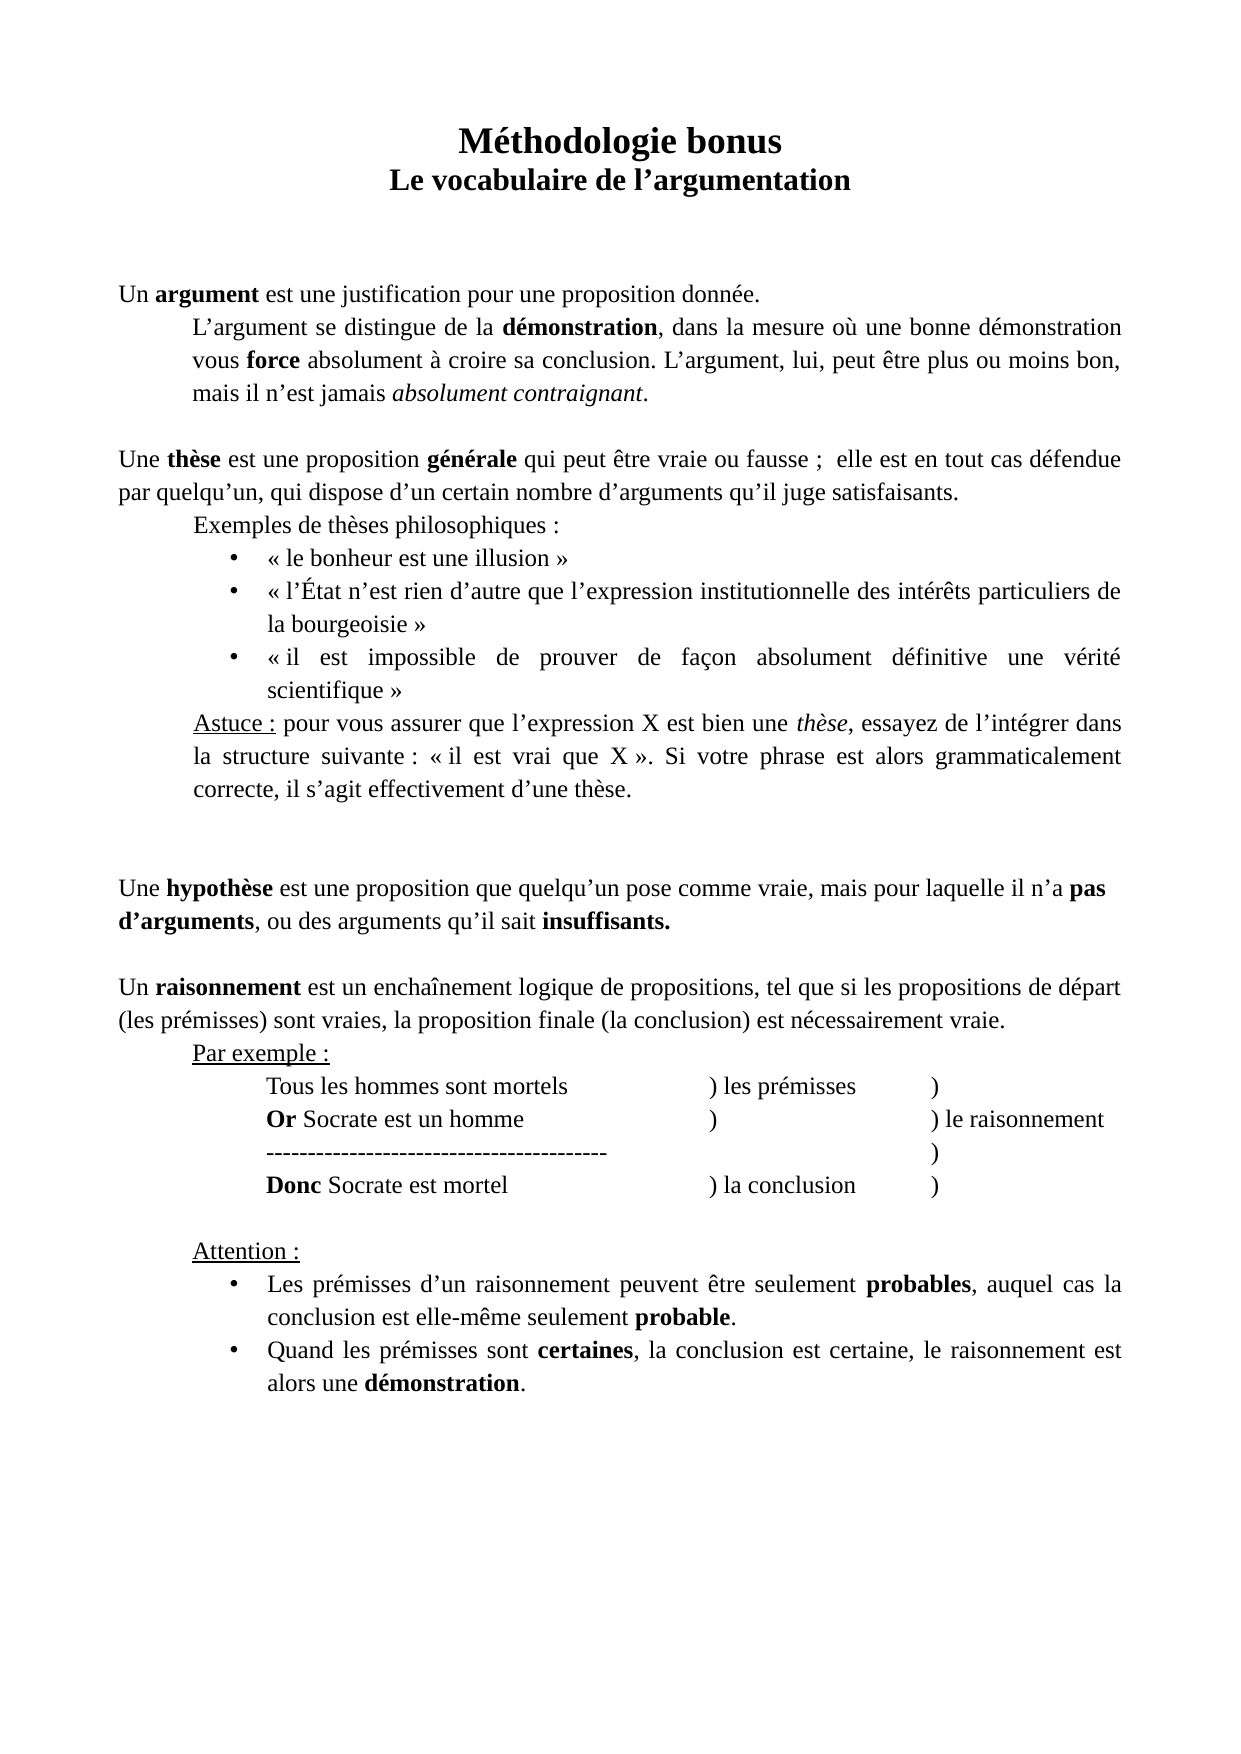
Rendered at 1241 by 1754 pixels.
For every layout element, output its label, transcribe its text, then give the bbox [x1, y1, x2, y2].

text Or Socrate est un homme ) ) le raisonnement [266, 1104, 1122, 1133]
text Une thèse est une proposition générale qui peut être vraie ou fausse ; elle est en tout cas défendue par quelqu’un, qui dispose d’un certain nombre d’arguments qu’il juge satisfaisants. [118, 444, 1122, 506]
text Une hypothèse est une proposition que quelqu’un pose comme vraie, mais pour laquelle il n’a pas d’arguments, ou des arguments qu’il sait insuffisants. [118, 873, 1122, 935]
text Tous les hommes sont mortels ) les prémisses ) [266, 1071, 1122, 1100]
text Attention : [192, 1236, 1122, 1265]
text L’argument se distingue de la démonstration, dans la mesure où une bonne démonstration vous force absolument à croire sa conclusion. L’argument, lui, peut être plus ou moins bon, mais il n’est jamais absolument contraignant. [192, 312, 1122, 407]
list Les prémisses d’un raisonnement peuvent être seulement probables, auquel cas la conclusion est elle-même seulement probable. [229, 1269, 1122, 1331]
list « il est impossible de prouver de façon absolument définitive une vérité scientifique » [229, 642, 1122, 704]
text Un argument est une justification pour une proposition donnée. [118, 279, 1122, 307]
list Astuce : pour vous assurer que l’expression X est bien une thèse, essayez de l’intégrer dans la structure suivante : « il est vrai que X ». Si votre phrase est alors grammaticalement correcte, il s’agit effectivement d’une thèse. [156, 708, 1122, 803]
text Méthodologie bonus [118, 118, 1122, 161]
text Un raisonnement est un enchaînement logique de propositions, tel que si les propositions de départ (les prémisses) sont vraies, la proposition finale (la conclusion) est nécessairement vraie. [118, 972, 1122, 1034]
list Exemples de thèses philosophiques : [156, 510, 1122, 539]
list « l’État n’est rien d’autre que l’expression institutionnelle des intérêts particuliers de la bourgeoisie » [229, 576, 1122, 638]
text Par exemple : [192, 1038, 1122, 1067]
list Quand les prémisses sont certaines, la conclusion est certaine, le raisonnement est alors une démonstration. [229, 1335, 1122, 1397]
text Le vocabulaire de l’argumentation [118, 161, 1122, 197]
text Donc Socrate est mortel ) la conclusion ) [266, 1170, 1122, 1199]
text ----------------------------------------- ) [266, 1137, 1122, 1166]
list « le bonheur est une illusion » [229, 543, 1122, 572]
